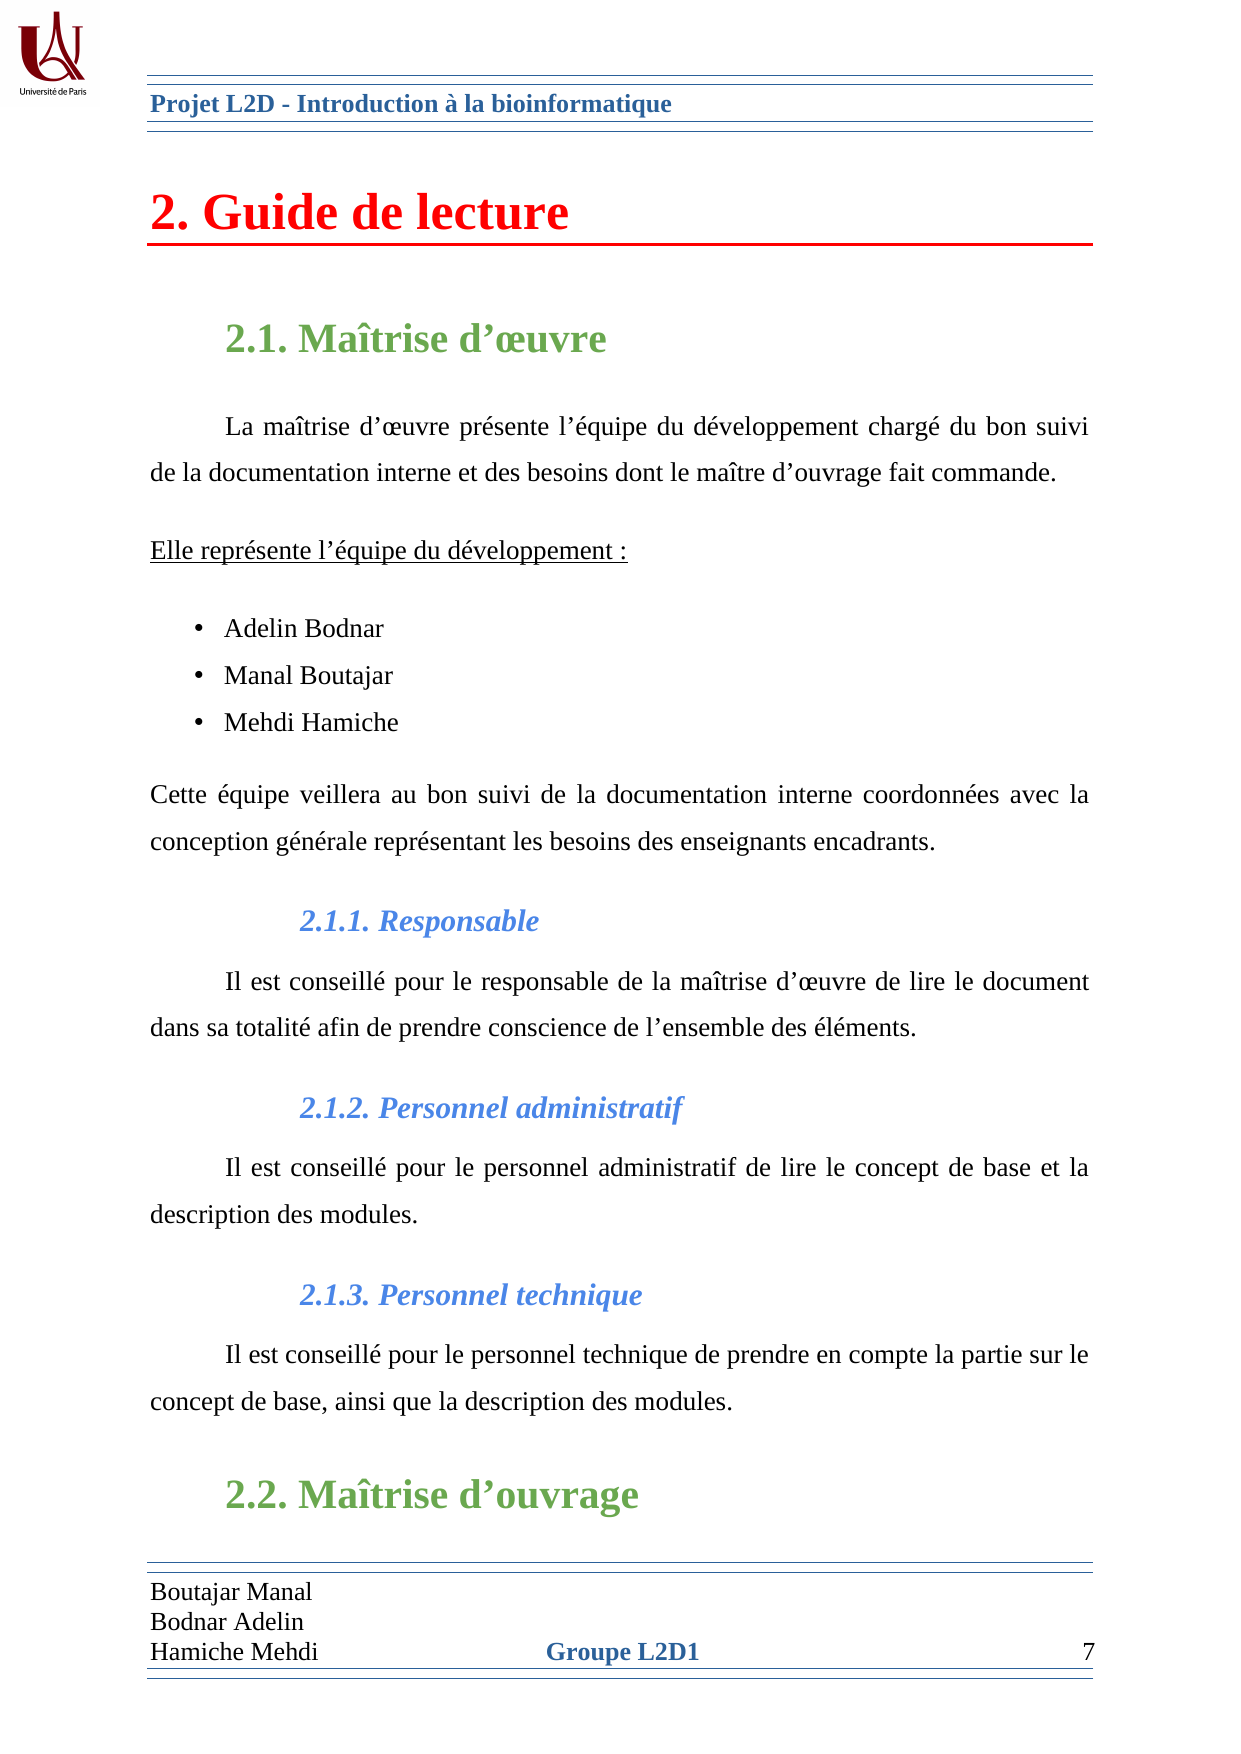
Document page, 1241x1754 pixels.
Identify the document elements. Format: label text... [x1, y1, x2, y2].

text La maîtrise d’œuvre présente l’équipe du développement chargé du bon suivi de la documentation interne et des besoins dont le maître d’ouvrage fait commande. [150, 410, 1090, 488]
list Manal Boutajar [194, 659, 1090, 691]
subtitle 2.1.1. Responsable [225, 903, 1090, 938]
list Mehdi Hamiche [194, 706, 1090, 737]
picture [0, 0, 101, 107]
subtitle 2.1.2. Personnel administratif [225, 1089, 1090, 1125]
list Adelin Bodnar [194, 612, 1090, 644]
subtitle 2.1.3. Personnel technique [225, 1276, 1090, 1312]
subtitle 2. Guide de lecture [147, 178, 1093, 243]
text Il est conseillé pour le responsable de la maîtrise d’œuvre de lire le document dans sa totalité afin de prendre conscience de l’ensemble des éléments. [150, 965, 1090, 1043]
subtitle 2.1. Maîtrise d’œuvre [150, 313, 1090, 361]
text Il est conseillé pour le personnel technique de prendre en compte la partie sur le concept de base, ainsi que la description des modules. [150, 1338, 1090, 1416]
text Elle représente l’équipe du développement : [150, 534, 1090, 566]
subtitle 2.2. Maîtrise d’ouvrage [150, 1469, 1090, 1517]
text Cette équipe veillera au bon suivi de la documentation interne coordonnées avec la conception générale représentant les besoins des enseignants encadrants. [150, 778, 1090, 856]
text Il est conseillé pour le personnel administratif de lire le concept de base et la description des modules. [150, 1152, 1090, 1229]
